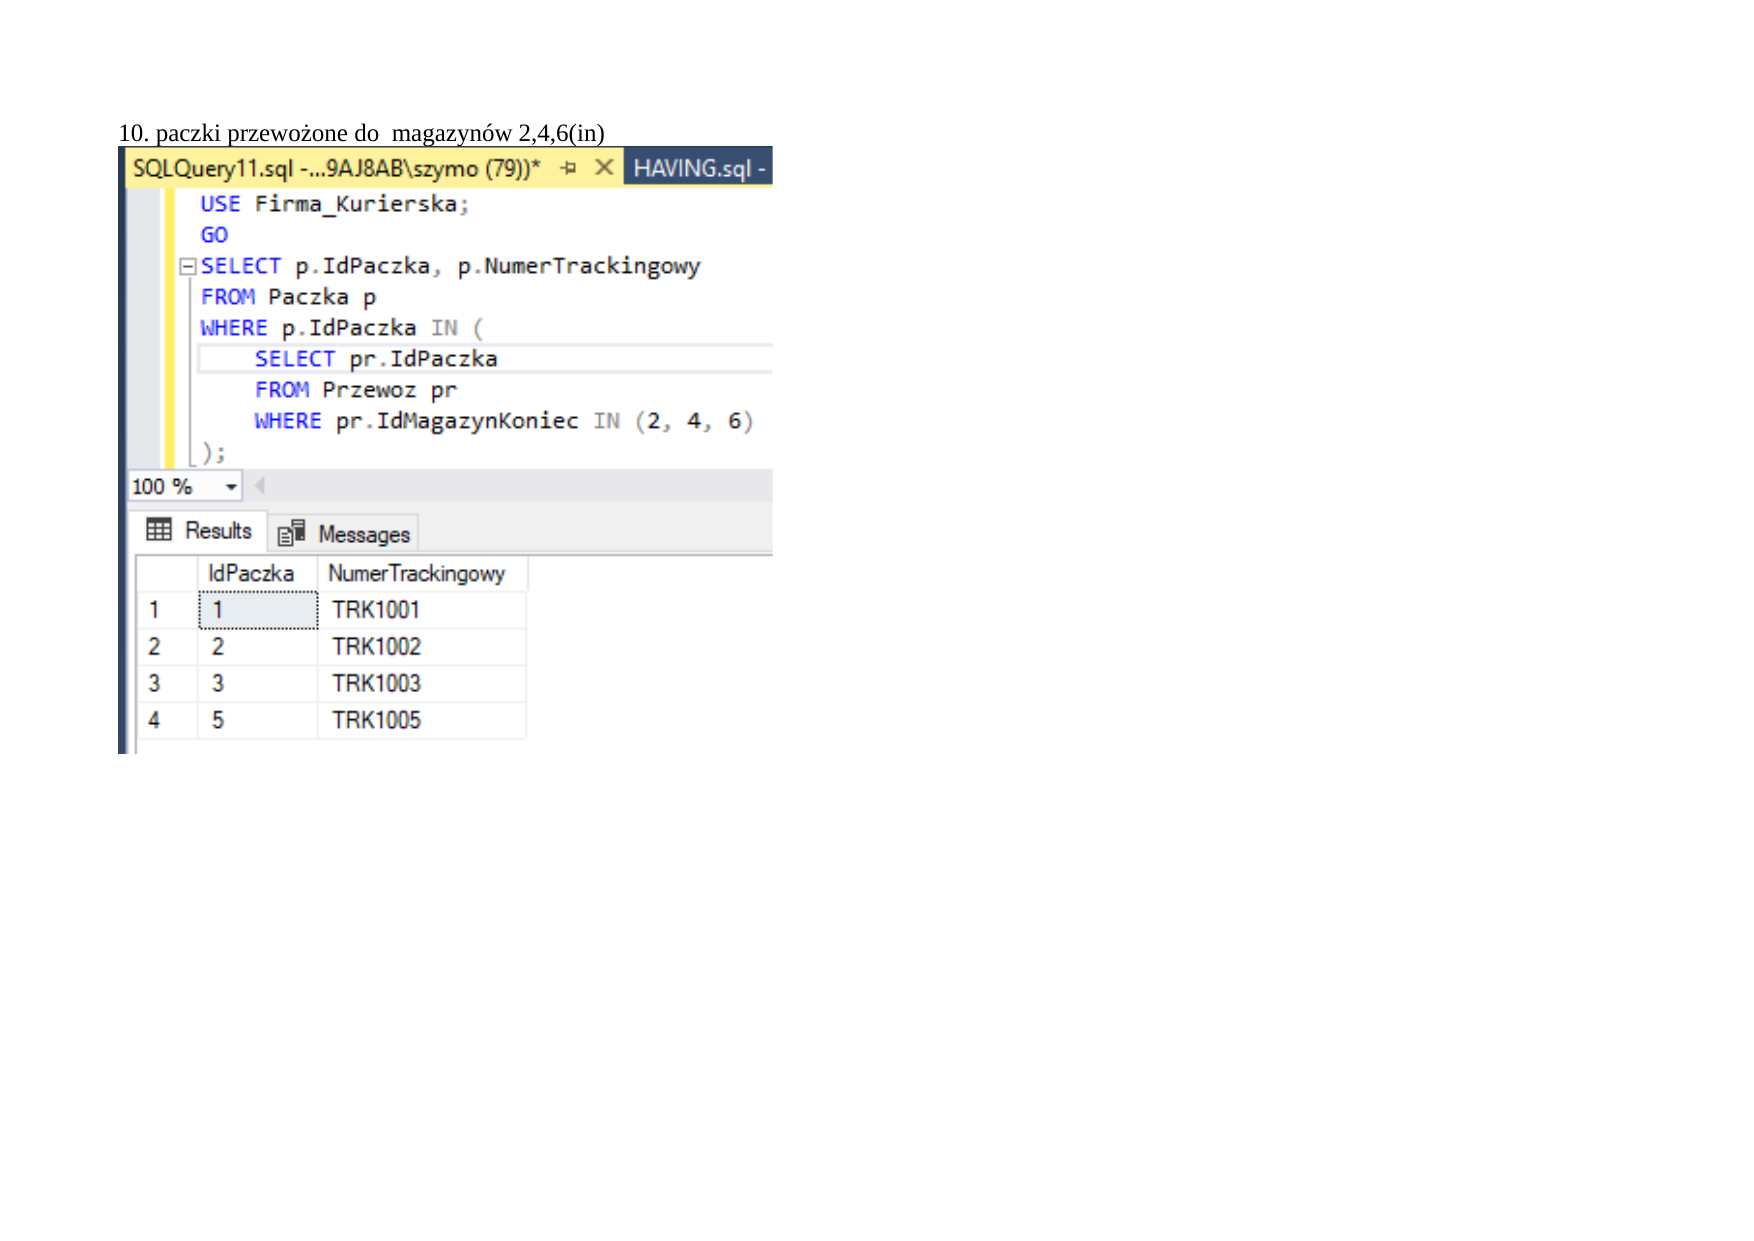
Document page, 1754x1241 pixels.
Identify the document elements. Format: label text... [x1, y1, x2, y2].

picture [118, 146, 773, 754]
text 10. paczki przewożone do magazynów 2,4,6(in) [118, 118, 1636, 753]
